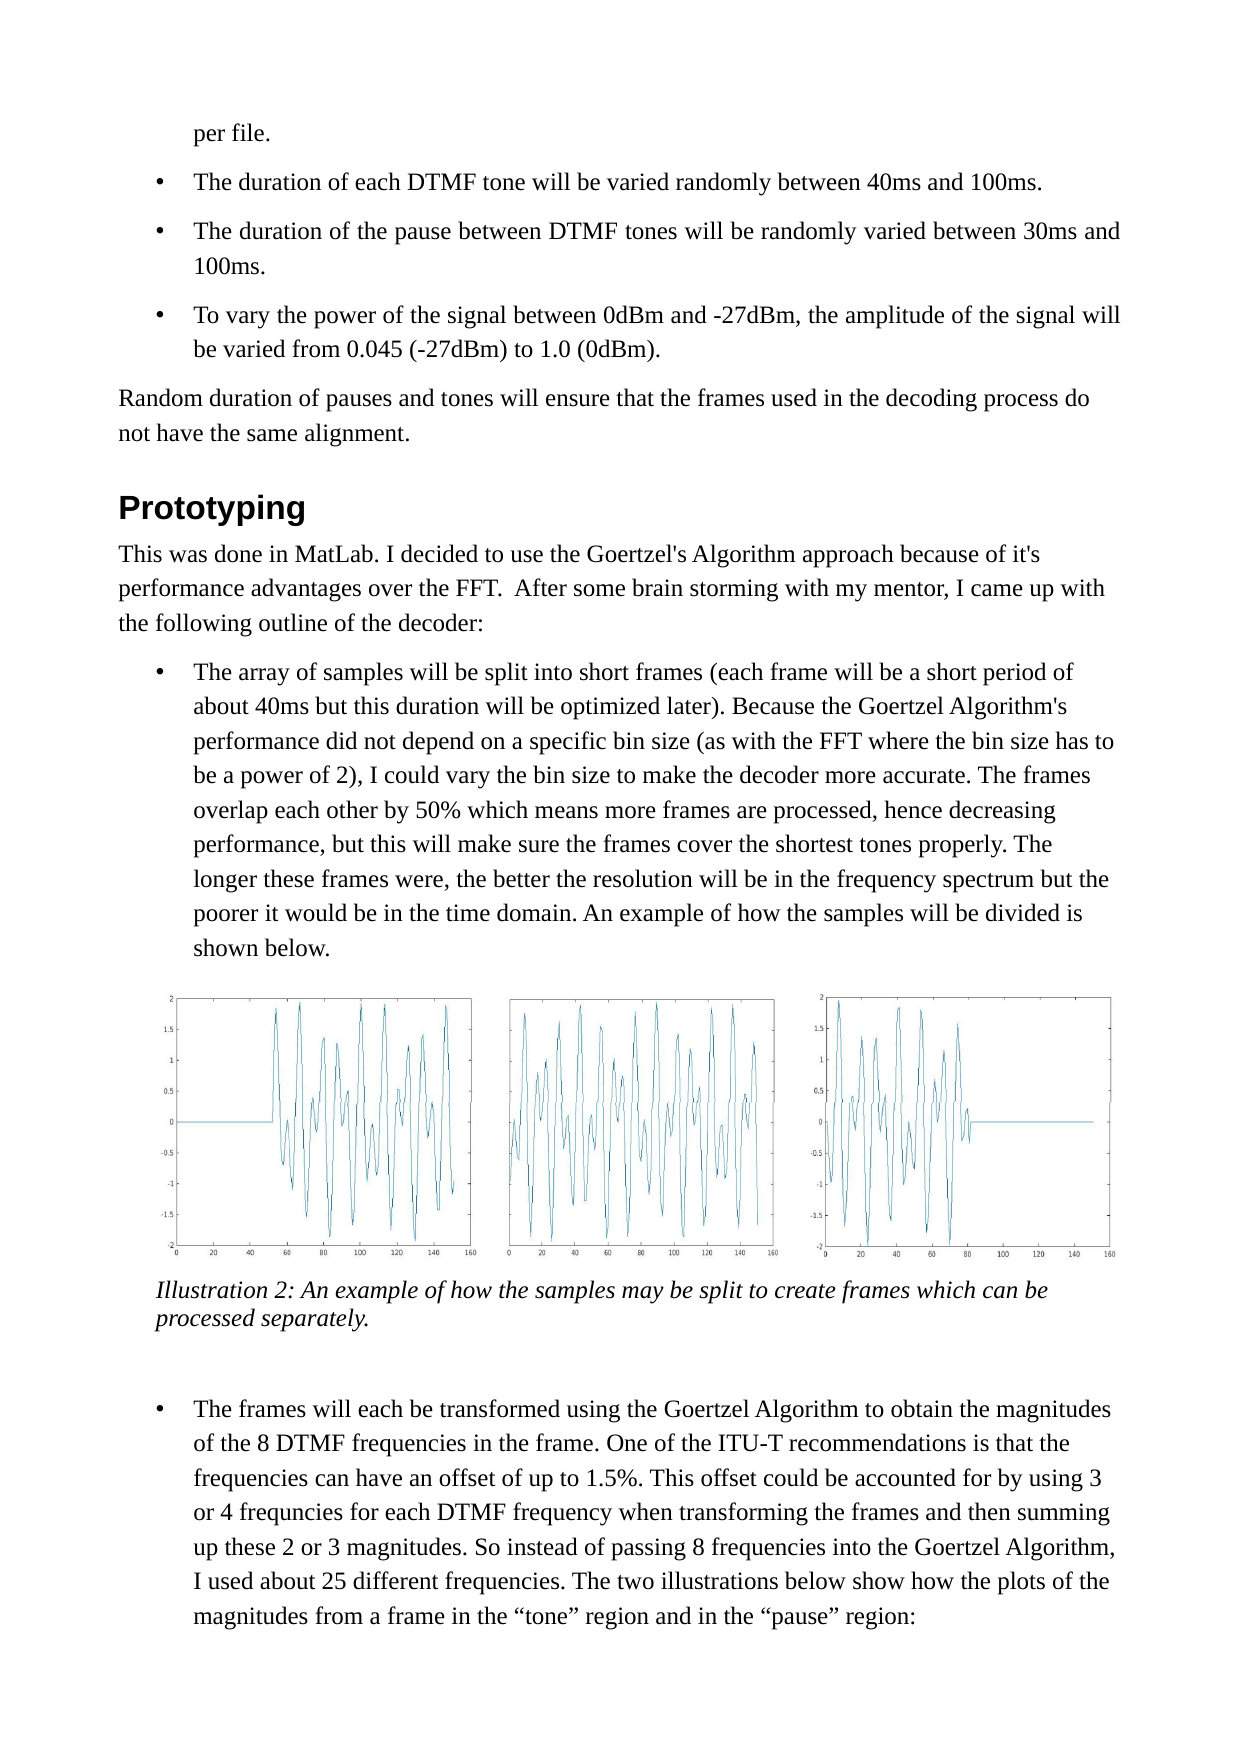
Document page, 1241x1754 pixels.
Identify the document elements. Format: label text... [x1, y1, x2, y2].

picture [155, 985, 1128, 1275]
list The duration of each DTMF tone will be varied randomly between 40ms and 100ms. [156, 167, 1122, 196]
list per file. [156, 118, 1122, 147]
list The array of samples will be split into short frames (each frame will be a short period of about 40ms but this duration will be optimized later). Because the Goertzel Algorithm's performance did not depend on a specific bin size (as with the FFT where the bin size has to be a power of 2), I could vary the bin size to make the decoder more accurate. The frames overlap each other by 50% which means more frames are processed, hence decreasing performance, but this will make sure the frames cover the shortest tones properly. The longer these frames were, the better the resolution will be in the frequency spectrum but the poorer it would be in the time domain. An example of how the samples will be divided is shown below. [156, 657, 1122, 961]
list The duration of the pause between DTMF tones will be randomly varied between 30ms and 100ms. [156, 216, 1122, 279]
text This was done in MatLab. I decided to use the Goertzel's Algorithm approach because of it's performance advantages over the FFT. After some brain storming with my mentor, I came up with the following outline of the decoder: [118, 539, 1122, 637]
text Random duration of pauses and tones will ensure that the frames used in the decoding process do not have the same alignment. [118, 383, 1122, 447]
list The frames will each be transformed using the Goertzel Algorithm to obtain the magnitudes of the 8 DTMF frequencies in the frame. One of the ITU-T recommendations is that the frequencies can have an offset of up to 1.5%. This offset could be accounted for by using 3 or 4 frequncies for each DTMF frequency when transforming the frames and then summing up these 2 or 3 magnitudes. So instead of passing 8 frequencies into the Goertzel Algorithm, I used about 25 different frequencies. The two illustrations below show how the plots of the magnitudes from a frame in the “tone” region and in the “pause” region: [156, 1394, 1122, 1630]
list Illustration 2: An example of how the samples may be split to create frames which can be processed separately. [156, 1275, 1127, 1332]
subtitle Prototyping [118, 488, 1122, 526]
list To vary the power of the signal between 0dBm and -27dBm, the amplitude of the signal will be varied from 0.045 (-27dBm) to 1.0 (0dBm). [156, 300, 1122, 363]
